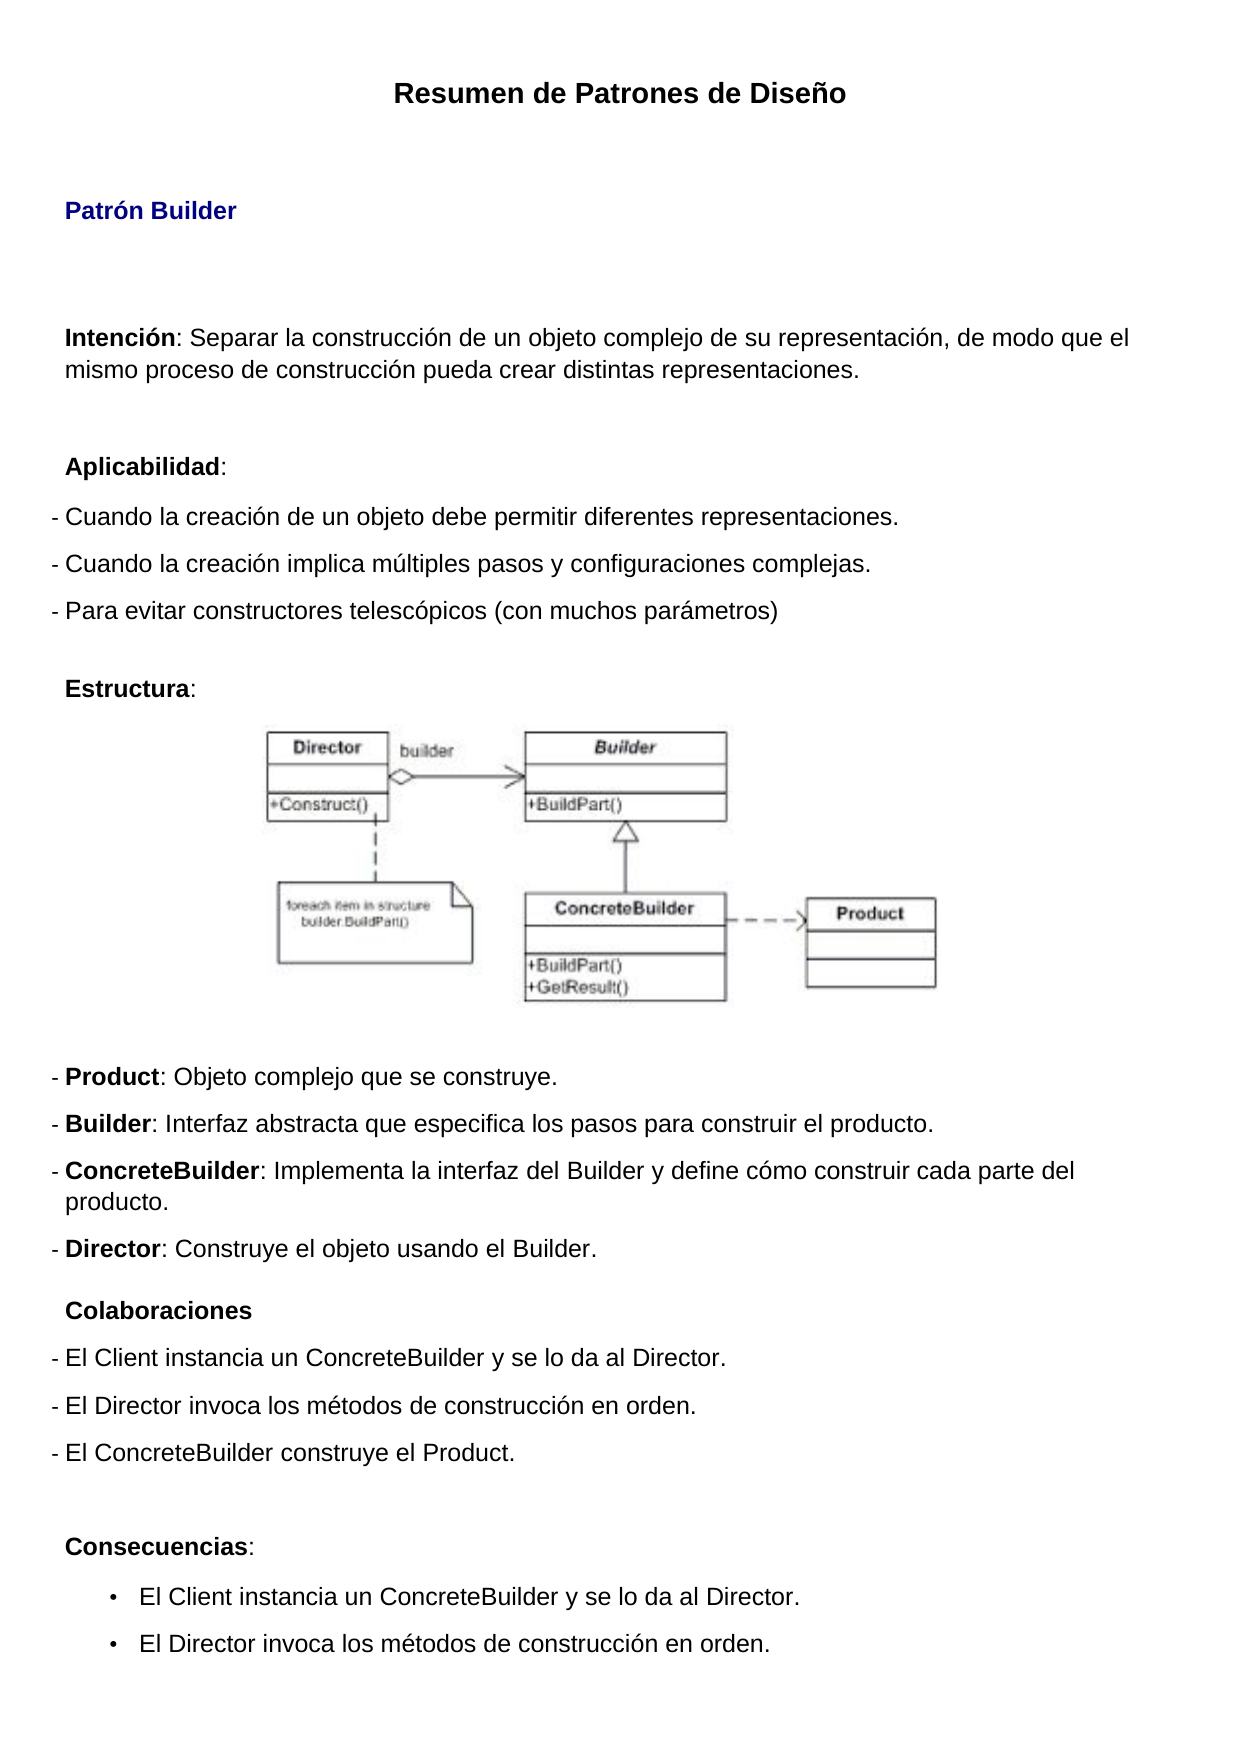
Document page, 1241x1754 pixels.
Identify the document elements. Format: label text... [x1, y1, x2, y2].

subtitle Patrón Builder [64, 196, 1175, 225]
picture [261, 724, 943, 1012]
list El Director invoca los métodos de construcción en orden. [109, 1629, 1175, 1658]
list Cuando la creación implica múltiples pasos y configuraciones complejas. [51, 549, 1175, 578]
text Aplicabilidad: [64, 452, 1175, 480]
text Estructura: [64, 674, 1175, 1041]
list Para evitar constructores telescópicos (con muchos parámetros) [51, 596, 1175, 656]
list El Client instancia un ConcreteBuilder y se lo da al Director. [109, 1582, 1175, 1611]
list Product: Objeto complejo que se construye. [51, 1062, 1175, 1090]
text Intención: Separar la construcción de un objeto complejo de su representación, de modo que el mismo proceso de construcción pueda crear distintas representaciones. [64, 323, 1175, 383]
list Director: Construye el objeto usando el Builder. Colaboraciones [51, 1234, 1175, 1325]
list El ConcreteBuilder construye el Product. [51, 1438, 1175, 1467]
list Builder: Interfaz abstracta que especifica los pasos para construir el producto. [51, 1109, 1175, 1138]
text Consecuencias: [64, 1532, 1175, 1561]
list Cuando la creación de un objeto debe permitir diferentes representaciones. [51, 501, 1175, 530]
list El Client instancia un ConcreteBuilder y se lo da al Director. [51, 1343, 1175, 1372]
list ConcreteBuilder: Implementa la interfaz del Builder y define cómo construir cada parte del producto. [51, 1156, 1175, 1216]
list El Director invoca los métodos de construcción en orden. [51, 1391, 1175, 1419]
